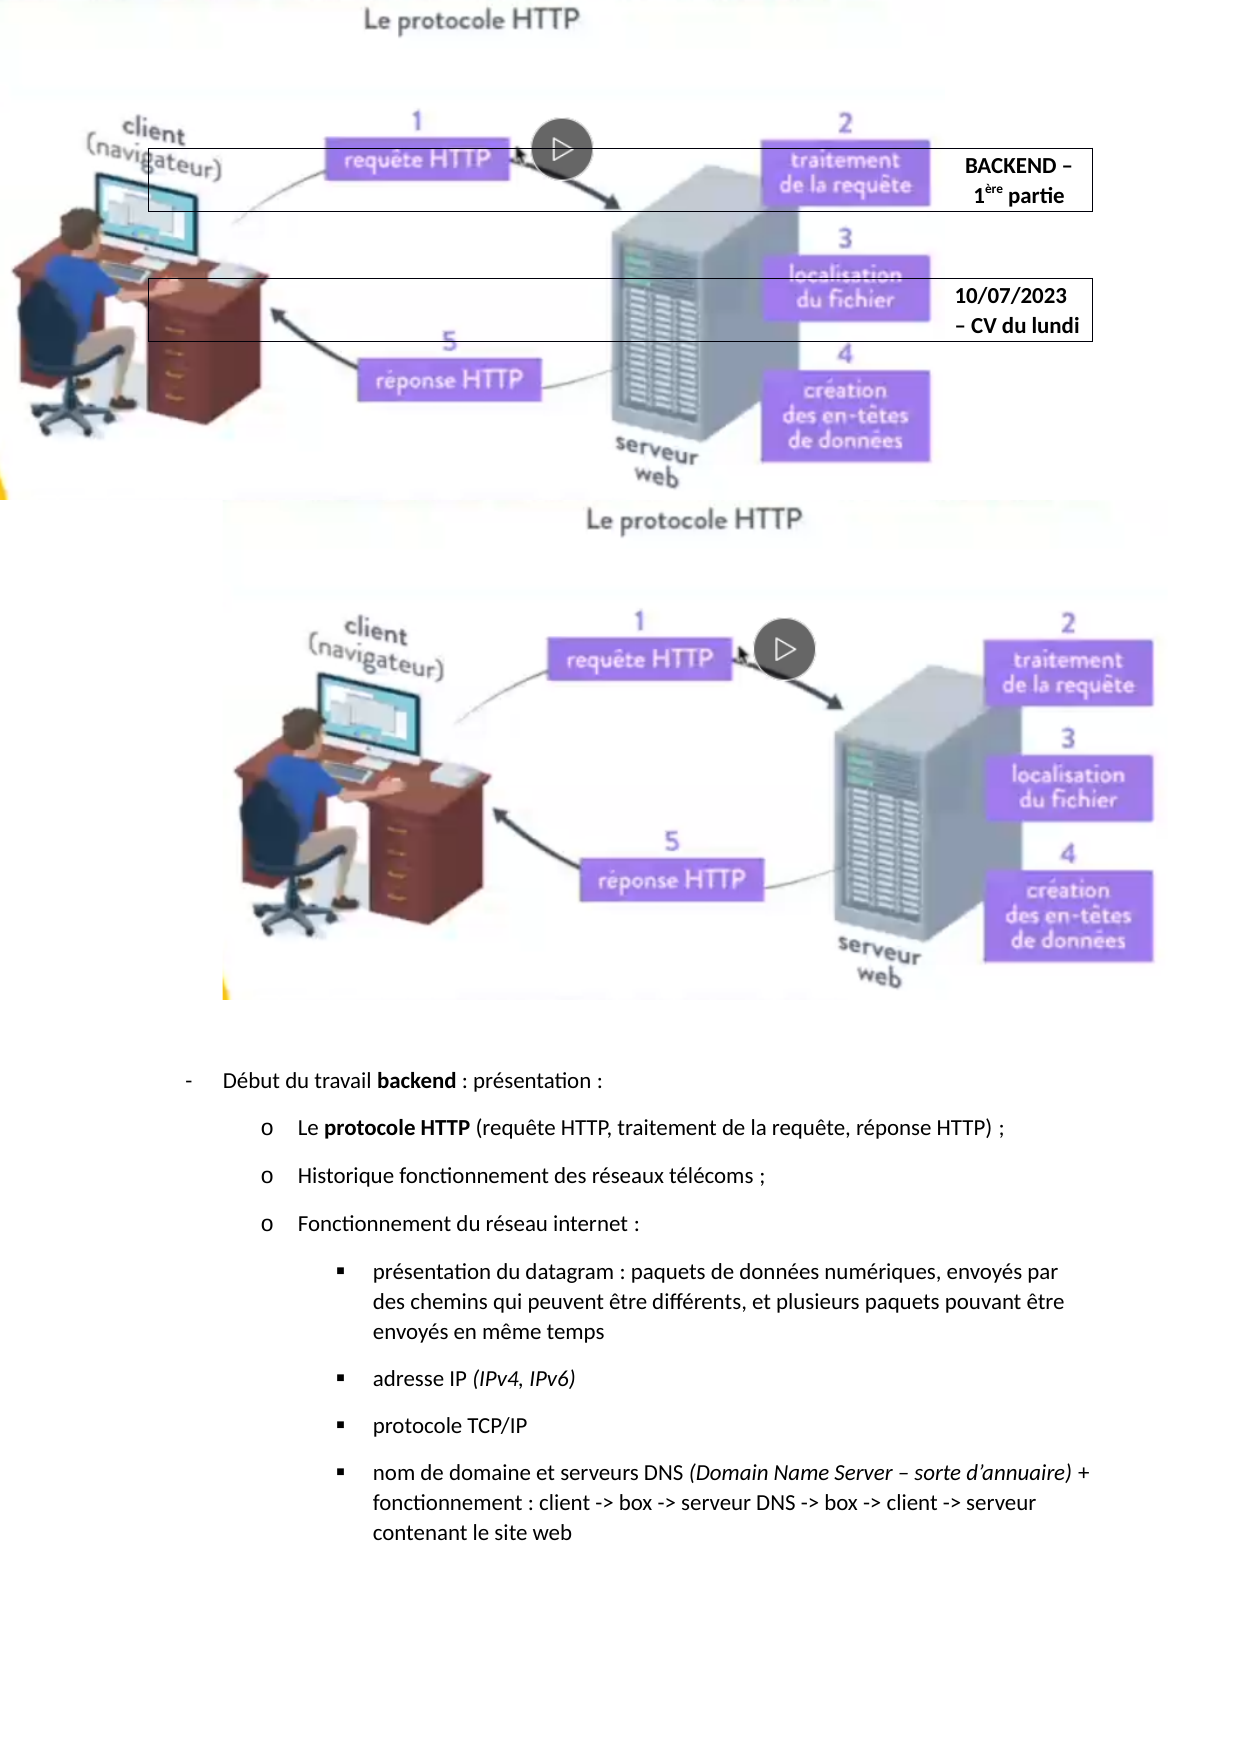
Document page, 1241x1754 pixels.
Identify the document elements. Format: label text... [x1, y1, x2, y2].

list Fonctionnement du réseau internet : [260, 1209, 1093, 1238]
text 10/07/2023 – CV du lundi [945, 279, 1092, 341]
picture [0, 0, 1168, 1000]
list Historique fonctionnement des réseaux télécoms ; [260, 1161, 1093, 1190]
list présentation du datagram : paquets de données numériques, envoyés par des chemins qui peuvent être différents, et plusieurs paquets pouvant être envoyés en même temps [335, 1257, 1093, 1345]
list Début du travail backend : présentation : [185, 1066, 1093, 1094]
text BACKEND – 1ère partie [945, 149, 1092, 211]
picture [149, 149, 945, 211]
list nom de domaine et serveurs DNS (Domain Name Server – sorte d’annuaire) + fonctionnement : client -> box -> serveur DNS -> box -> client -> serveur contenant le site web [335, 1458, 1093, 1546]
list adresse IP (IPv4, IPv6) [335, 1364, 1093, 1392]
picture [149, 279, 945, 341]
list Le protocole HTTP (requête HTTP, traitement de la requête, réponse HTTP) ; [260, 1113, 1093, 1142]
list protocole TCP/IP [335, 1411, 1093, 1439]
